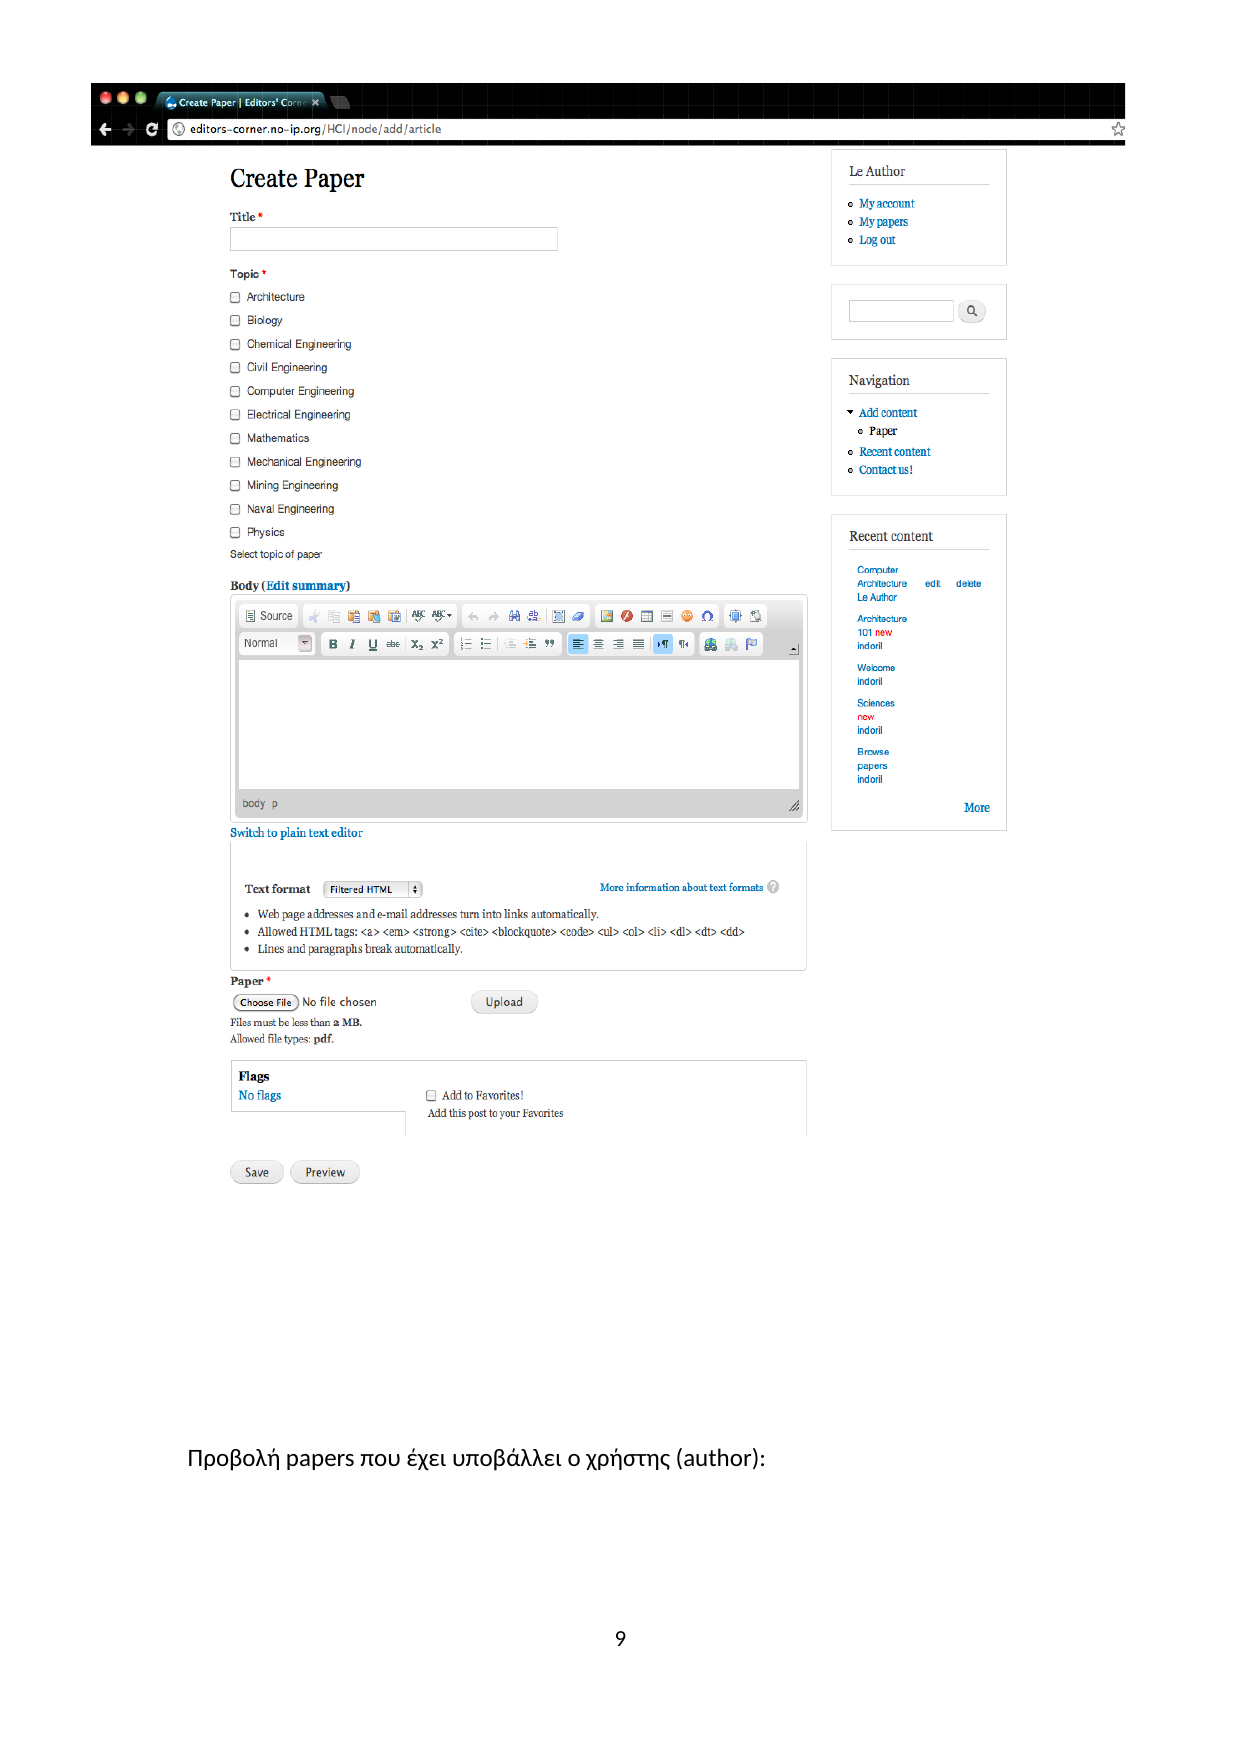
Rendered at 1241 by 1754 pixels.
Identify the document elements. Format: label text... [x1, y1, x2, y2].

text Προβολή papers που έχει υποβάλλει ο χρήστης (author): [187, 1442, 1053, 1473]
picture [91, 83, 1125, 1215]
